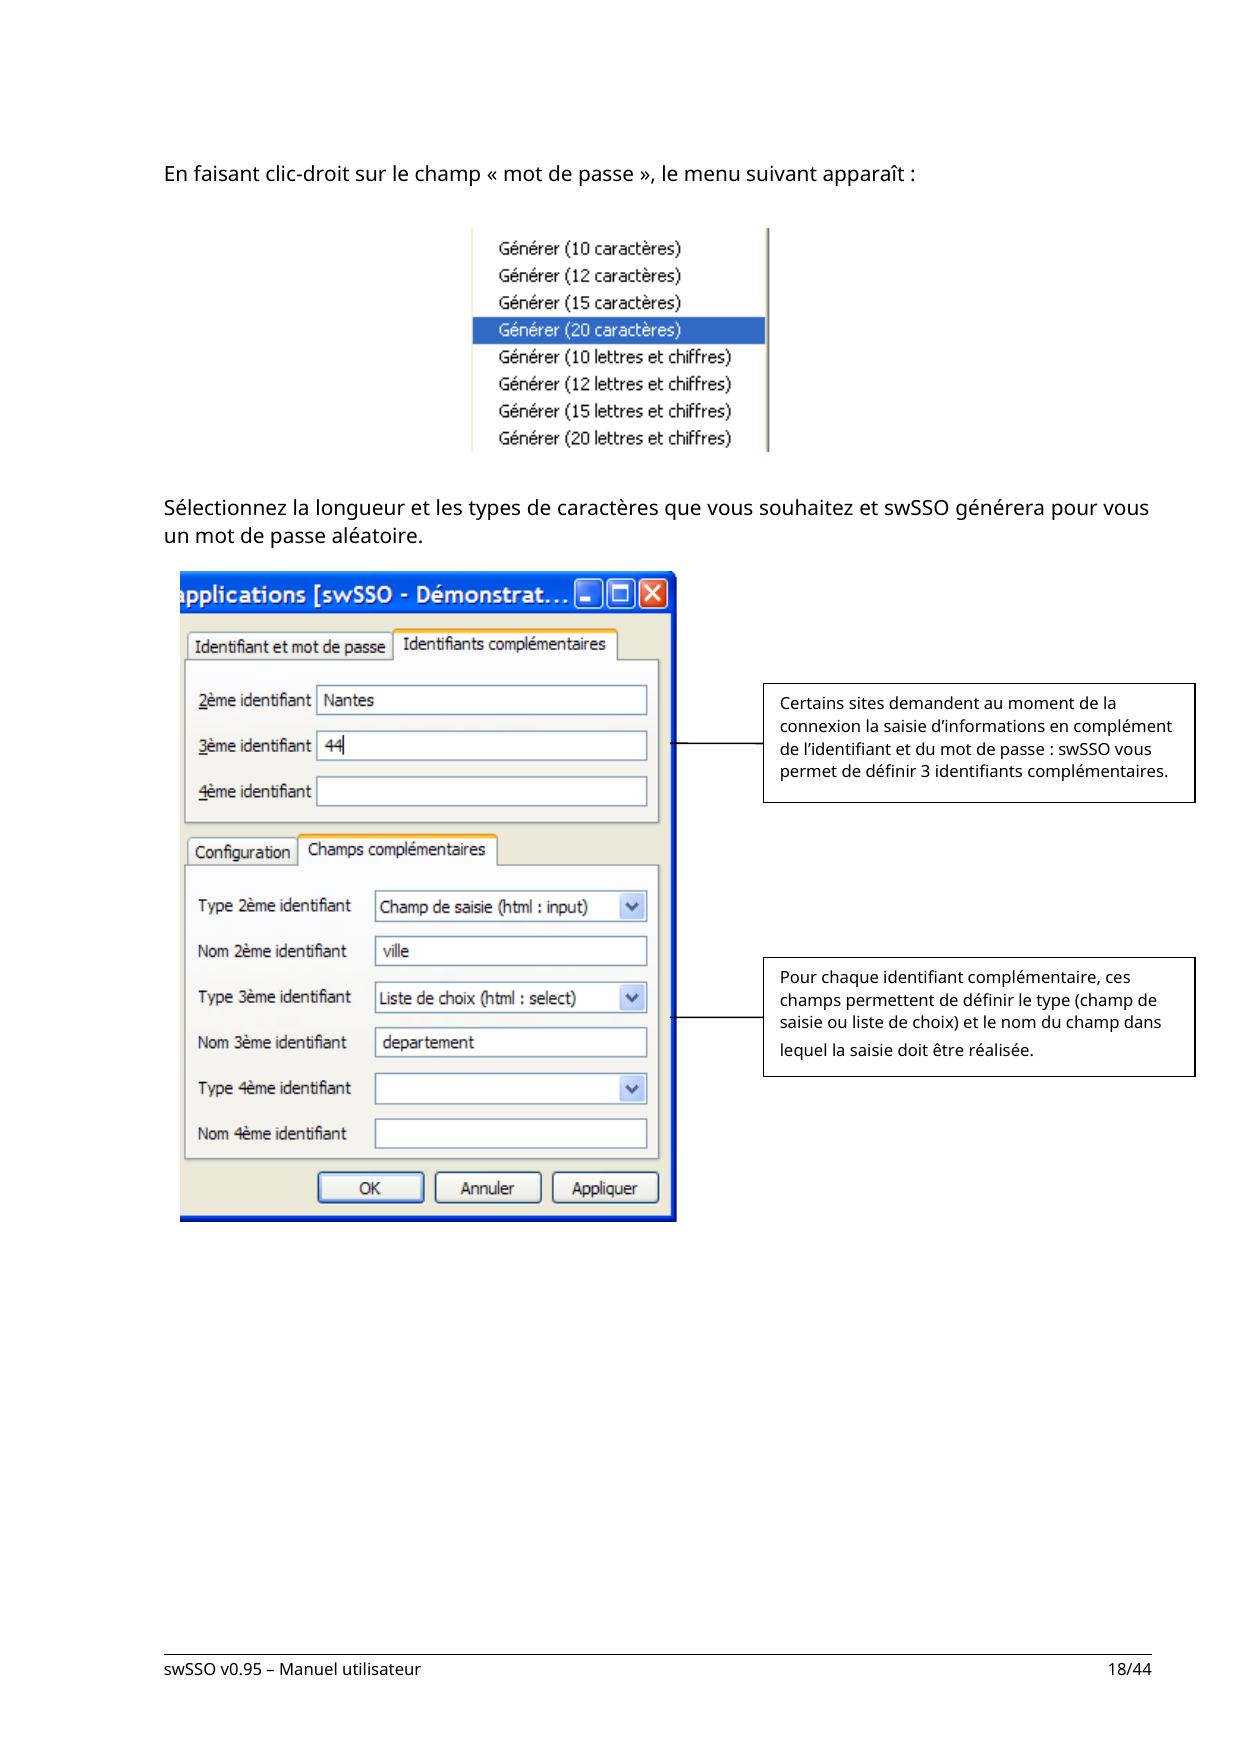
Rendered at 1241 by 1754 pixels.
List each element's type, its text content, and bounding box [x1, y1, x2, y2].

text Pour chaque identifiant complémentaire, ces champs permettent de définir le type (champ de saisie ou liste de choix) et le nom du champ dans lequel la saisie doit être réalisée. [779, 966, 1179, 1062]
picture [180, 571, 677, 1222]
text Sélectionnez la longueur et les types de caractères que vous souhaitez et swSSO générera pour vous un mot de passe aléatoire. [164, 493, 1152, 550]
text En faisant clic-droit sur le champ « mot de passe », le menu suivant apparaît : [164, 159, 1152, 187]
text Certains sites demandent au moment de la connexion la saisie d’informations en complément de l’identifiant et du mot de passe : swSSO vous permet de définir 3 identifiants complémentaires. [779, 692, 1179, 782]
